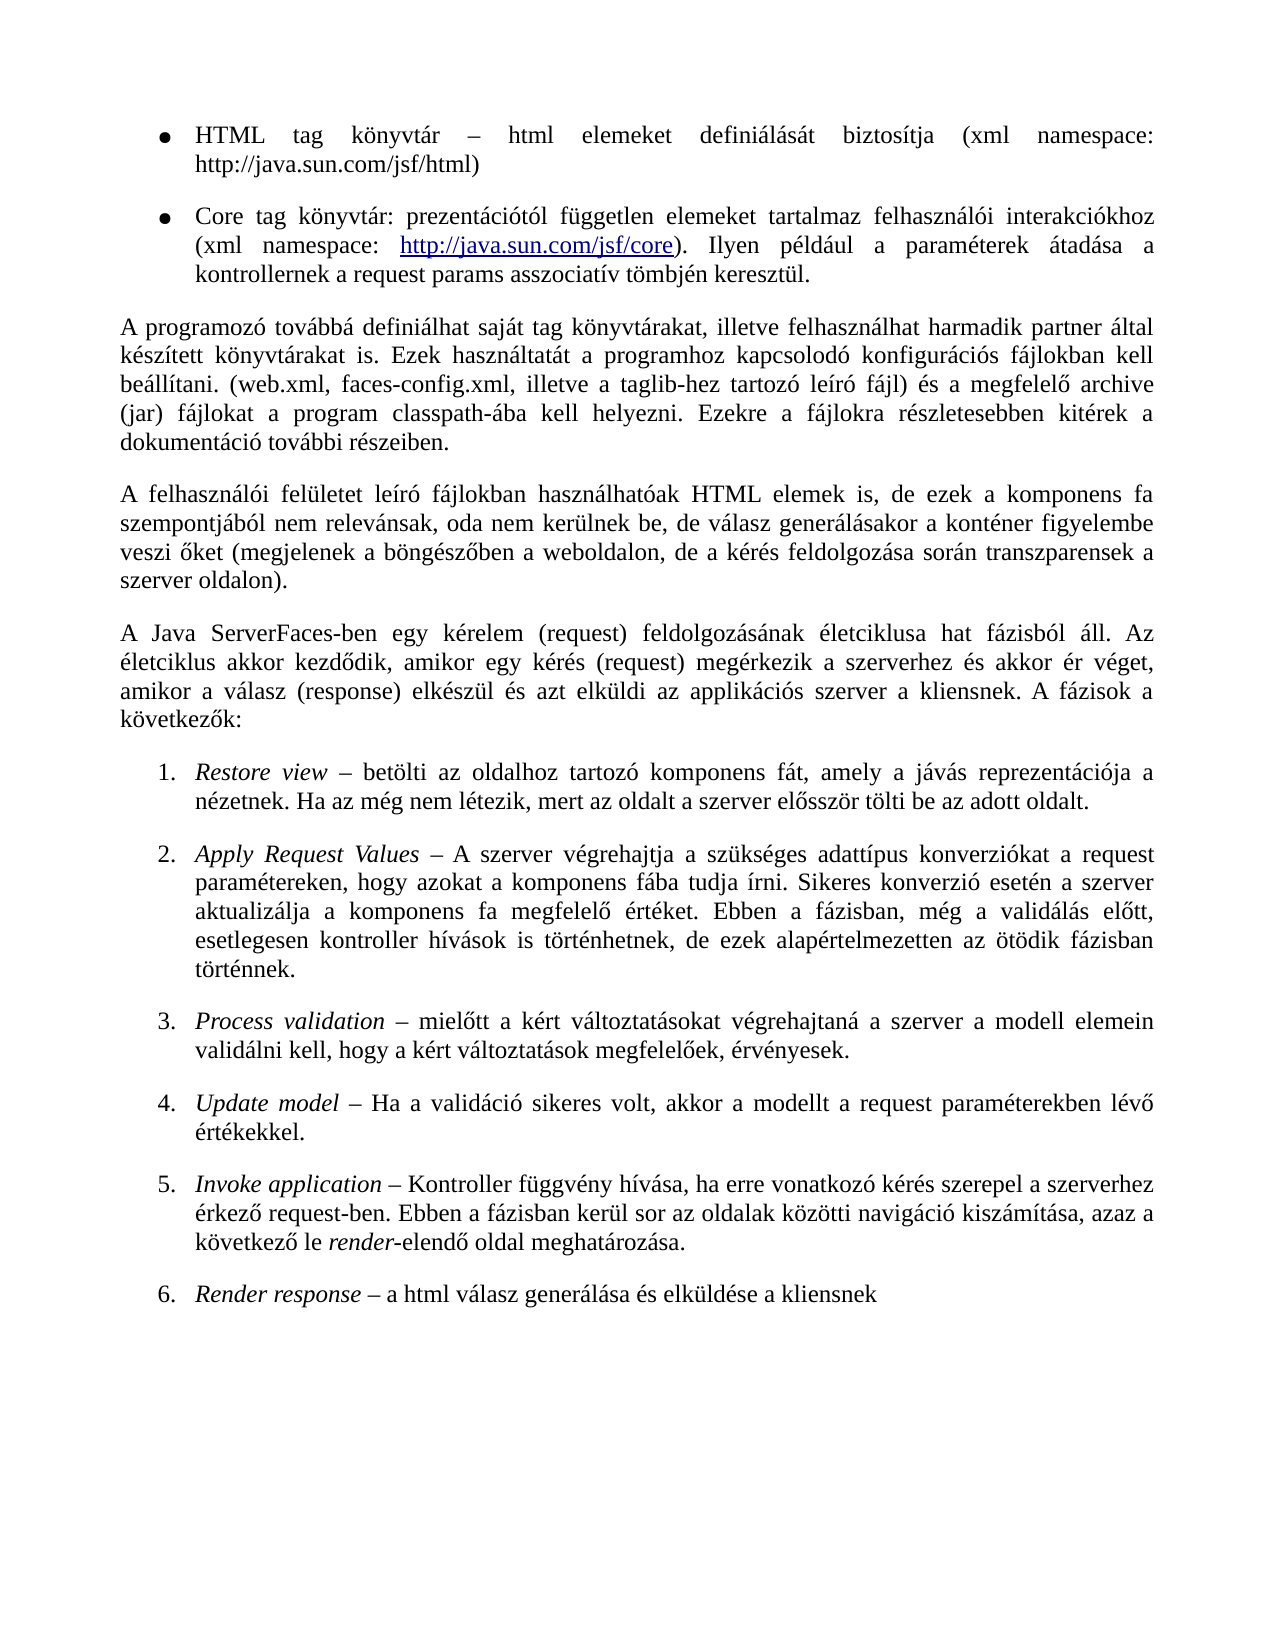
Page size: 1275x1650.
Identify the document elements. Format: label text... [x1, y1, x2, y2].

text A programozó továbbá definiálhat saját tag könyvtárakat, illetve felhasználhat harmadik partner által készített könyvtárakat is. Ezek használtatát a programhoz kapcsolodó konfigurációs fájlokban kell beállítani. (web.xml, faces-config.xml, illetve a taglib-hez tartozó leíró fájl) és a megfelelő archive (jar) fájlokat a program classpath-ába kell helyezni. Ezekre a fájlokra részletesebben kitérek a dokumentáció további részeiben. [120, 312, 1155, 455]
list Invoke application – Kontroller függvény hívása, ha erre vonatkozó kérés szerepel a szerverhez érkező request-ben. Ebben a fázisban kerül sor az oldalak közötti navigáció kiszámítása, azaz a következő le render-elendő oldal meghatározása. [157, 1169, 1155, 1256]
list HTML tag könyvtár – html elemeket definiálását biztosítja (xml namespace: http://java.sun.com/jsf/html) [157, 120, 1155, 177]
list Restore view – betölti az oldalhoz tartozó komponens fát, amely a jávás reprezentációja a nézetnek. Ha az még nem létezik, mert az oldalt a szerver elősször tölti be az adott oldalt. [157, 757, 1155, 815]
text A felhasználói felületet leíró fájlokban használhatóak HTML elemek is, de ezek a komponens fa szempontjából nem relevánsak, oda nem kerülnek be, de válasz generálásakor a konténer figyelembe veszi őket (megjelenek a böngészőben a weboldalon, de a kérés feldolgozása során transzparensek a szerver oldalon). [120, 479, 1155, 594]
list Update model – Ha a validáció sikeres volt, akkor a modellt a request paraméterekben lévő értékekkel. [157, 1088, 1155, 1145]
list Process validation – mielőtt a kért változtatásokat végrehajtaná a szerver a modell elemein validálni kell, hogy a kért változtatások megfelelőek, érvényesek. [157, 1006, 1155, 1064]
list Render response – a html válasz generálása és elküldése a kliensnek [157, 1279, 1155, 1308]
list Apply Request Values – A szerver végrehajtja a szükséges adattípus konverziókat a request paramétereken, hogy azokat a komponens fába tudja írni. Sikeres konverzió esetén a szerver aktualizálja a komponens fa megfelelő értéket. Ebben a fázisban, még a validálás előtt, esetlegesen kontroller hívások is történhetnek, de ezek alapértelmezetten az ötödik fázisban történnek. [157, 839, 1155, 982]
list Core tag könyvtár: prezentációtól független elemeket tartalmaz felhasználói interakciókhoz (xml namespace: http://java.sun.com/jsf/core). Ilyen például a paraméterek átadása a kontrollernek a request params asszociatív tömbjén keresztül. [157, 201, 1155, 288]
text A Java ServerFaces-ben egy kérelem (request) feldolgozásának életciklusa hat fázisból áll. Az életciklus akkor kezdődik, amikor egy kérés (request) megérkezik a szerverhez és akkor ér véget, amikor a válasz (response) elkészül és azt elküldi az applikációs szerver a kliensnek. A fázisok a következők: [120, 618, 1155, 733]
